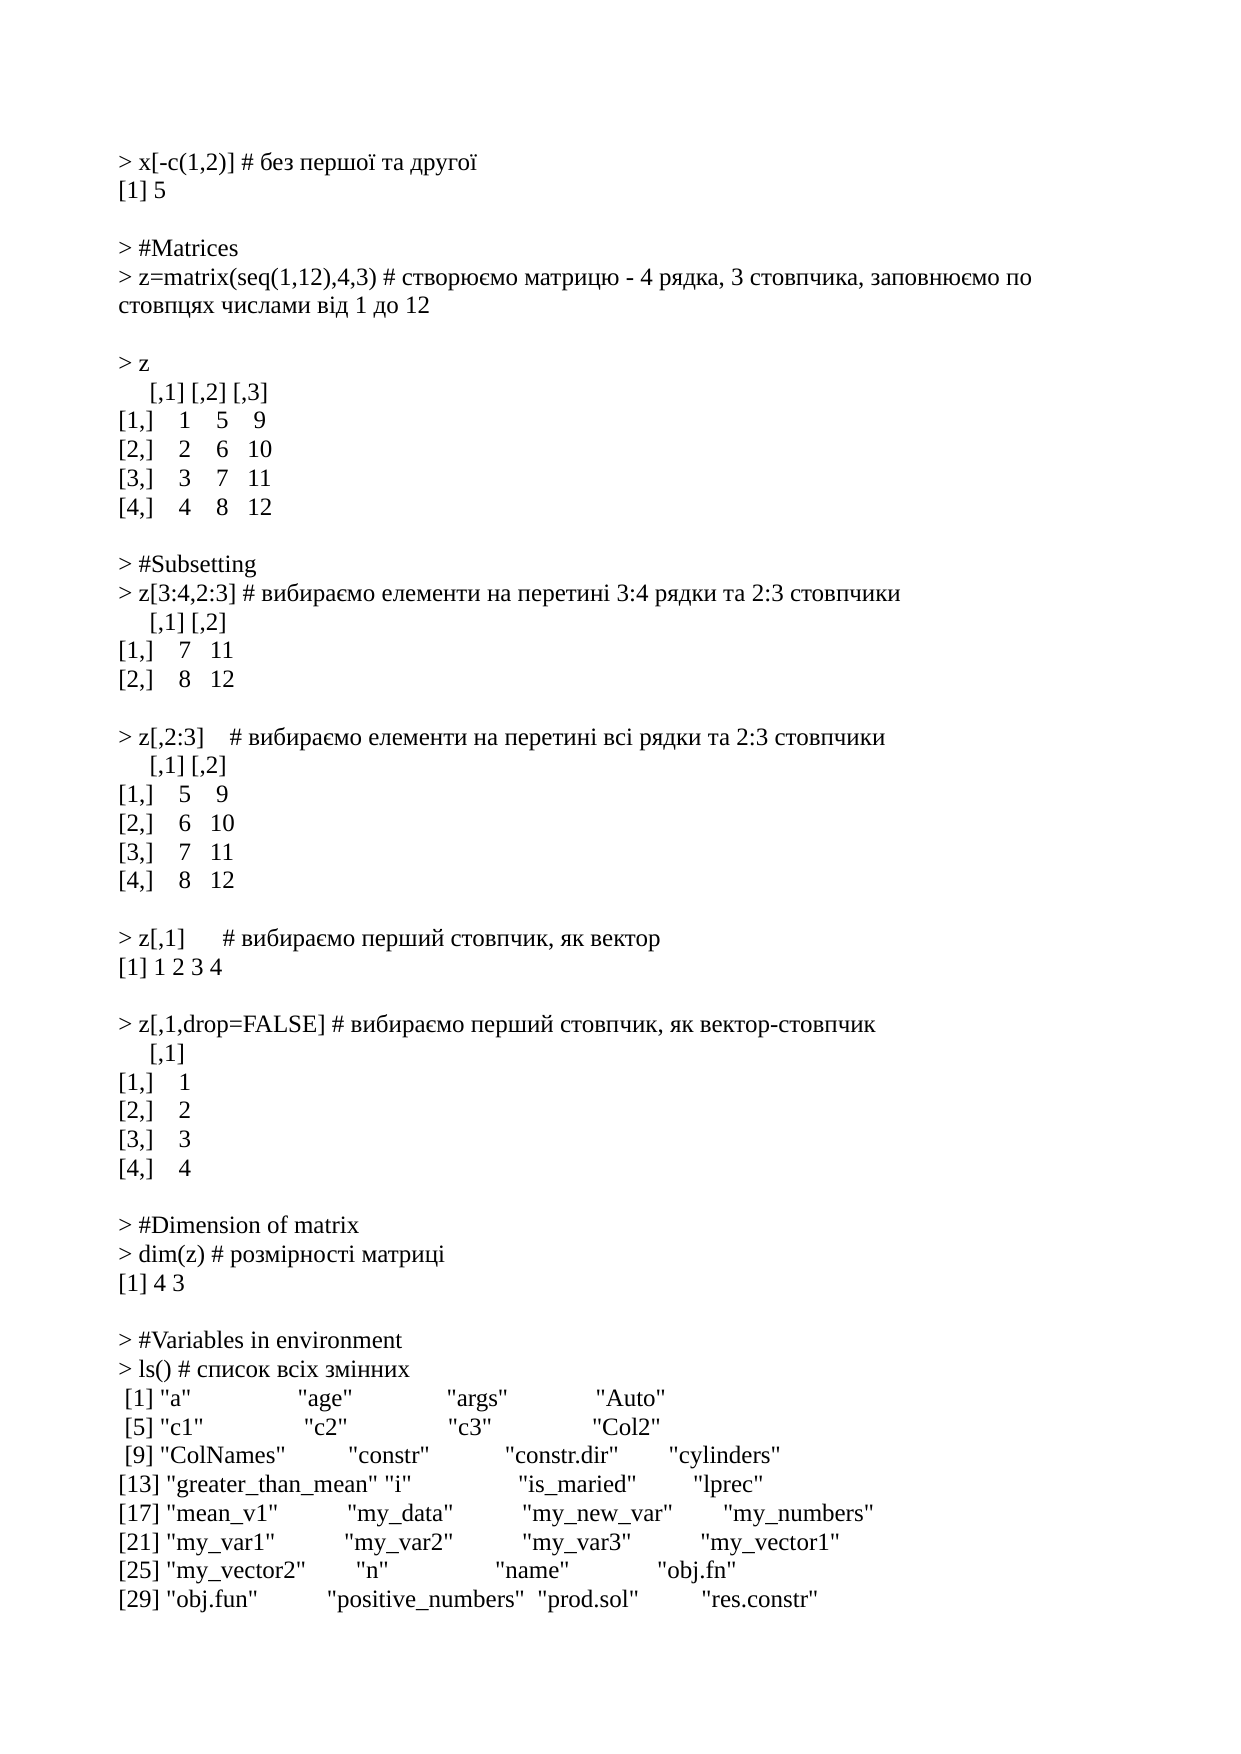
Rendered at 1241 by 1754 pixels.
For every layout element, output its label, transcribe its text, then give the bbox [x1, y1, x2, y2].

text [,1] [,2] [118, 607, 1122, 636]
text [1] 5 [118, 176, 1122, 204]
text [4,] 4 [118, 1153, 1122, 1182]
text [1,] 1 [118, 1067, 1122, 1096]
text > #Dimension of matrix [118, 1211, 1122, 1239]
text [2,] 2 6 10 [118, 434, 1122, 463]
text [2,] 8 12 [118, 664, 1122, 693]
text > z[,2:3] # вибираємо елементи на перетині всі рядки та 2:3 стовпчики [118, 722, 1122, 751]
text > dim(z) # розмірності матриці [118, 1239, 1122, 1268]
text [4,] 8 12 [118, 866, 1122, 894]
text [,1] [118, 1038, 1122, 1067]
text > z[,1] # вибираємо перший стовпчик, як вектор [118, 923, 1122, 952]
text [,1] [,2] [118, 751, 1122, 779]
text > z=matrix(seq(1,12),4,3) # створюємо матрицю - 4 рядка, 3 стовпчика, заповнюємо по стовпцях числами від 1 до 12 [118, 262, 1122, 319]
text > z[3:4,2:3] # вибираємо елементи на перетині 3:4 рядки та 2:3 стовпчики [118, 578, 1122, 607]
text [4,] 4 8 12 [118, 492, 1122, 521]
text [1,] 1 5 9 [118, 406, 1122, 434]
text [1] 4 3 [118, 1268, 1122, 1297]
text [3,] 3 [118, 1124, 1122, 1153]
text [17] "mean_v1" "my_data" "my_new_var" "my_numbers" [118, 1498, 1122, 1527]
text [1,] 7 11 [118, 636, 1122, 664]
text [3,] 3 7 11 [118, 463, 1122, 492]
text [1,] 5 9 [118, 779, 1122, 808]
text > z[,1,drop=FALSE] # вибираємо перший стовпчик, як вектор-стовпчик [118, 1009, 1122, 1038]
text [5] "c1" "c2" "c3" "Col2" [118, 1412, 1122, 1441]
text [1] 1 2 3 4 [118, 952, 1122, 981]
text [3,] 7 11 [118, 837, 1122, 866]
text [21] "my_var1" "my_var2" "my_var3" "my_vector1" [118, 1527, 1122, 1556]
text [,1] [,2] [,3] [118, 377, 1122, 406]
text [9] "ColNames" "constr" "constr.dir" "cylinders" [118, 1441, 1122, 1469]
text > z [118, 348, 1122, 377]
text [2,] 6 10 [118, 808, 1122, 837]
text [29] "obj.fun" "positive_numbers" "prod.sol" "res.constr" [118, 1584, 1122, 1613]
text > ls() # список всіх змінних [118, 1354, 1122, 1383]
text > #Subsetting [118, 549, 1122, 578]
text [1] "a" "age" "args" "Auto" [118, 1383, 1122, 1412]
text > #Matrices [118, 233, 1122, 262]
text > #Variables in environment [118, 1326, 1122, 1354]
text [13] "greater_than_mean" "i" "is_maried" "lprec" [118, 1469, 1122, 1498]
text [2,] 2 [118, 1096, 1122, 1124]
text [25] "my_vector2" "n" "name" "obj.fn" [118, 1556, 1122, 1584]
text > x[-c(1,2)] # без першої та другої [118, 147, 1122, 176]
